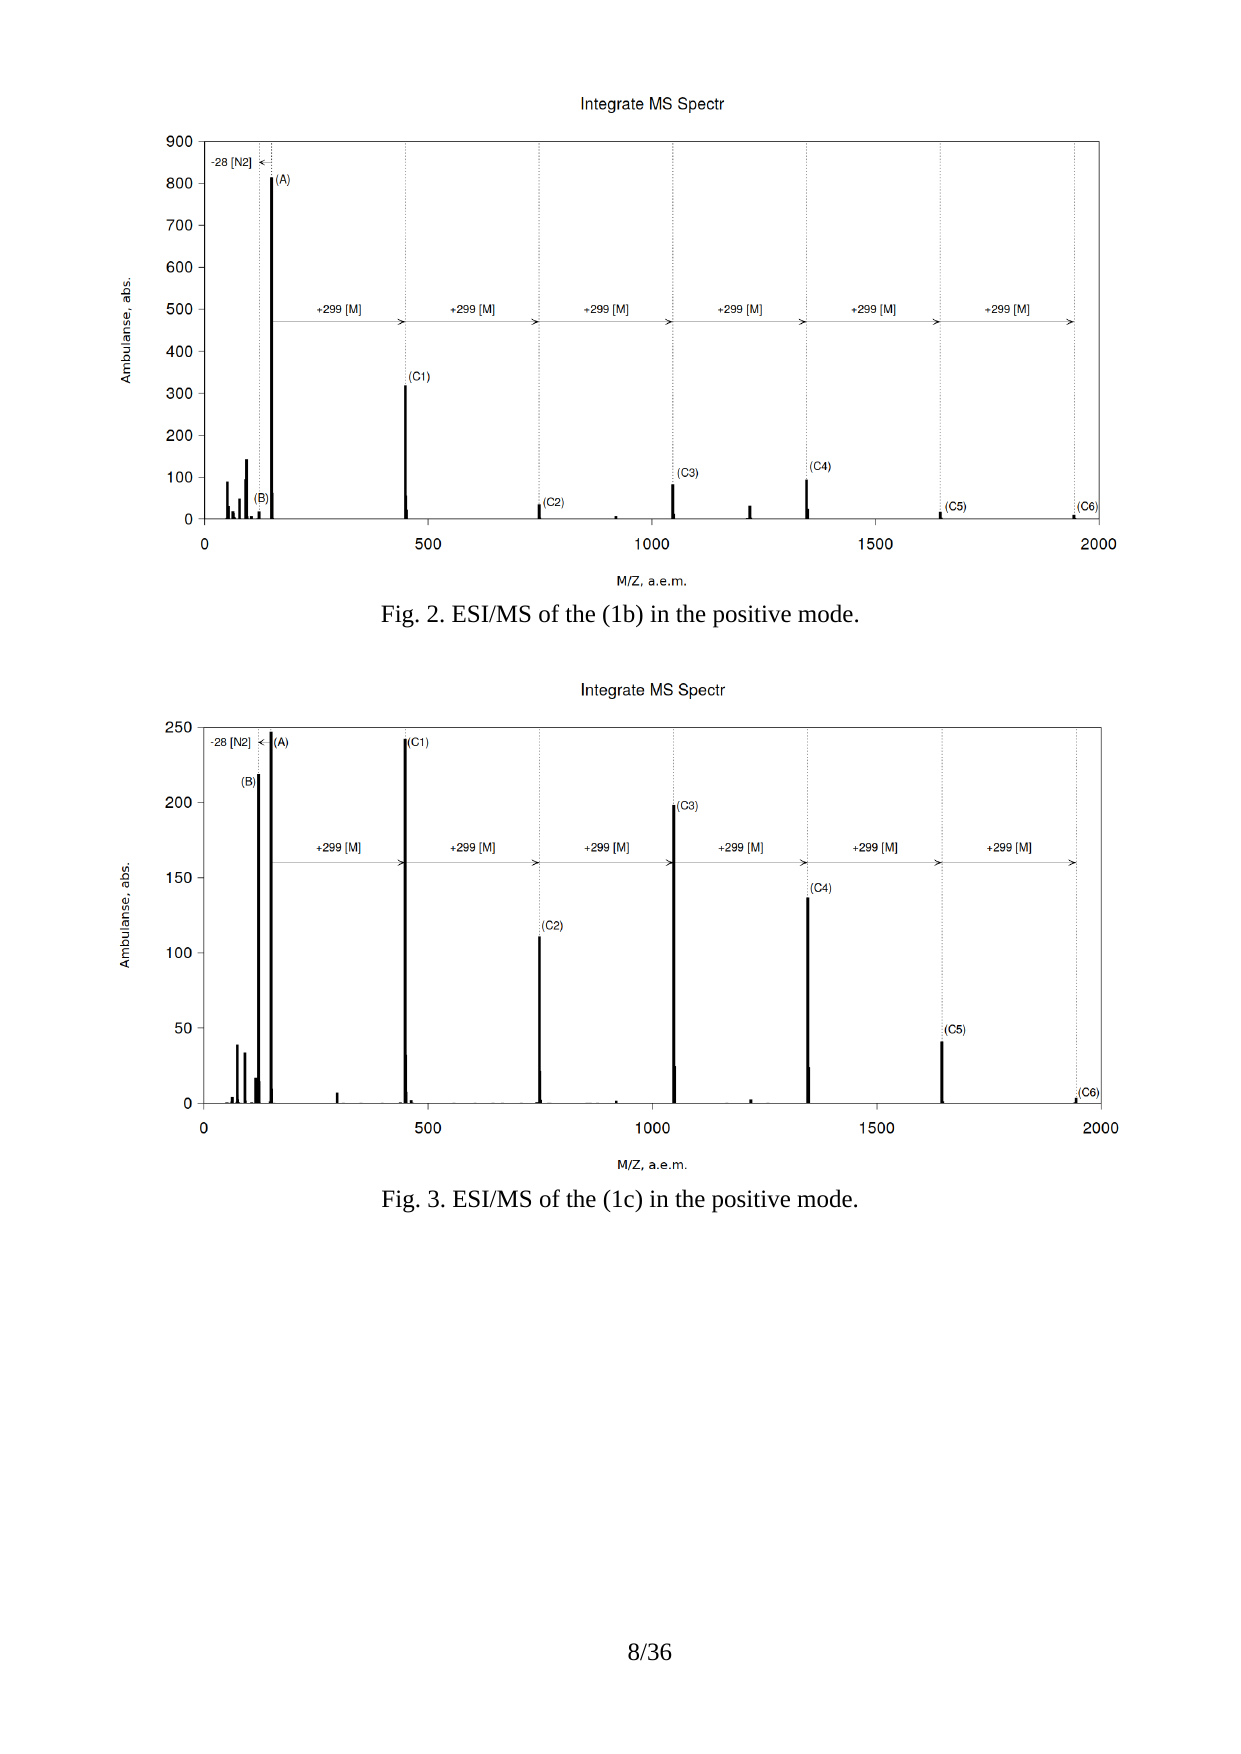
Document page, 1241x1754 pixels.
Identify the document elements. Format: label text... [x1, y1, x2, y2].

text Fig. 2. ESI/MS of the (1b) in the positive mode. [118, 599, 1122, 628]
text Fig. 3. ESI/MS of the (1c) in the positive mode. [118, 1184, 1122, 1213]
picture [118, 88, 1123, 591]
picture [118, 673, 1123, 1176]
